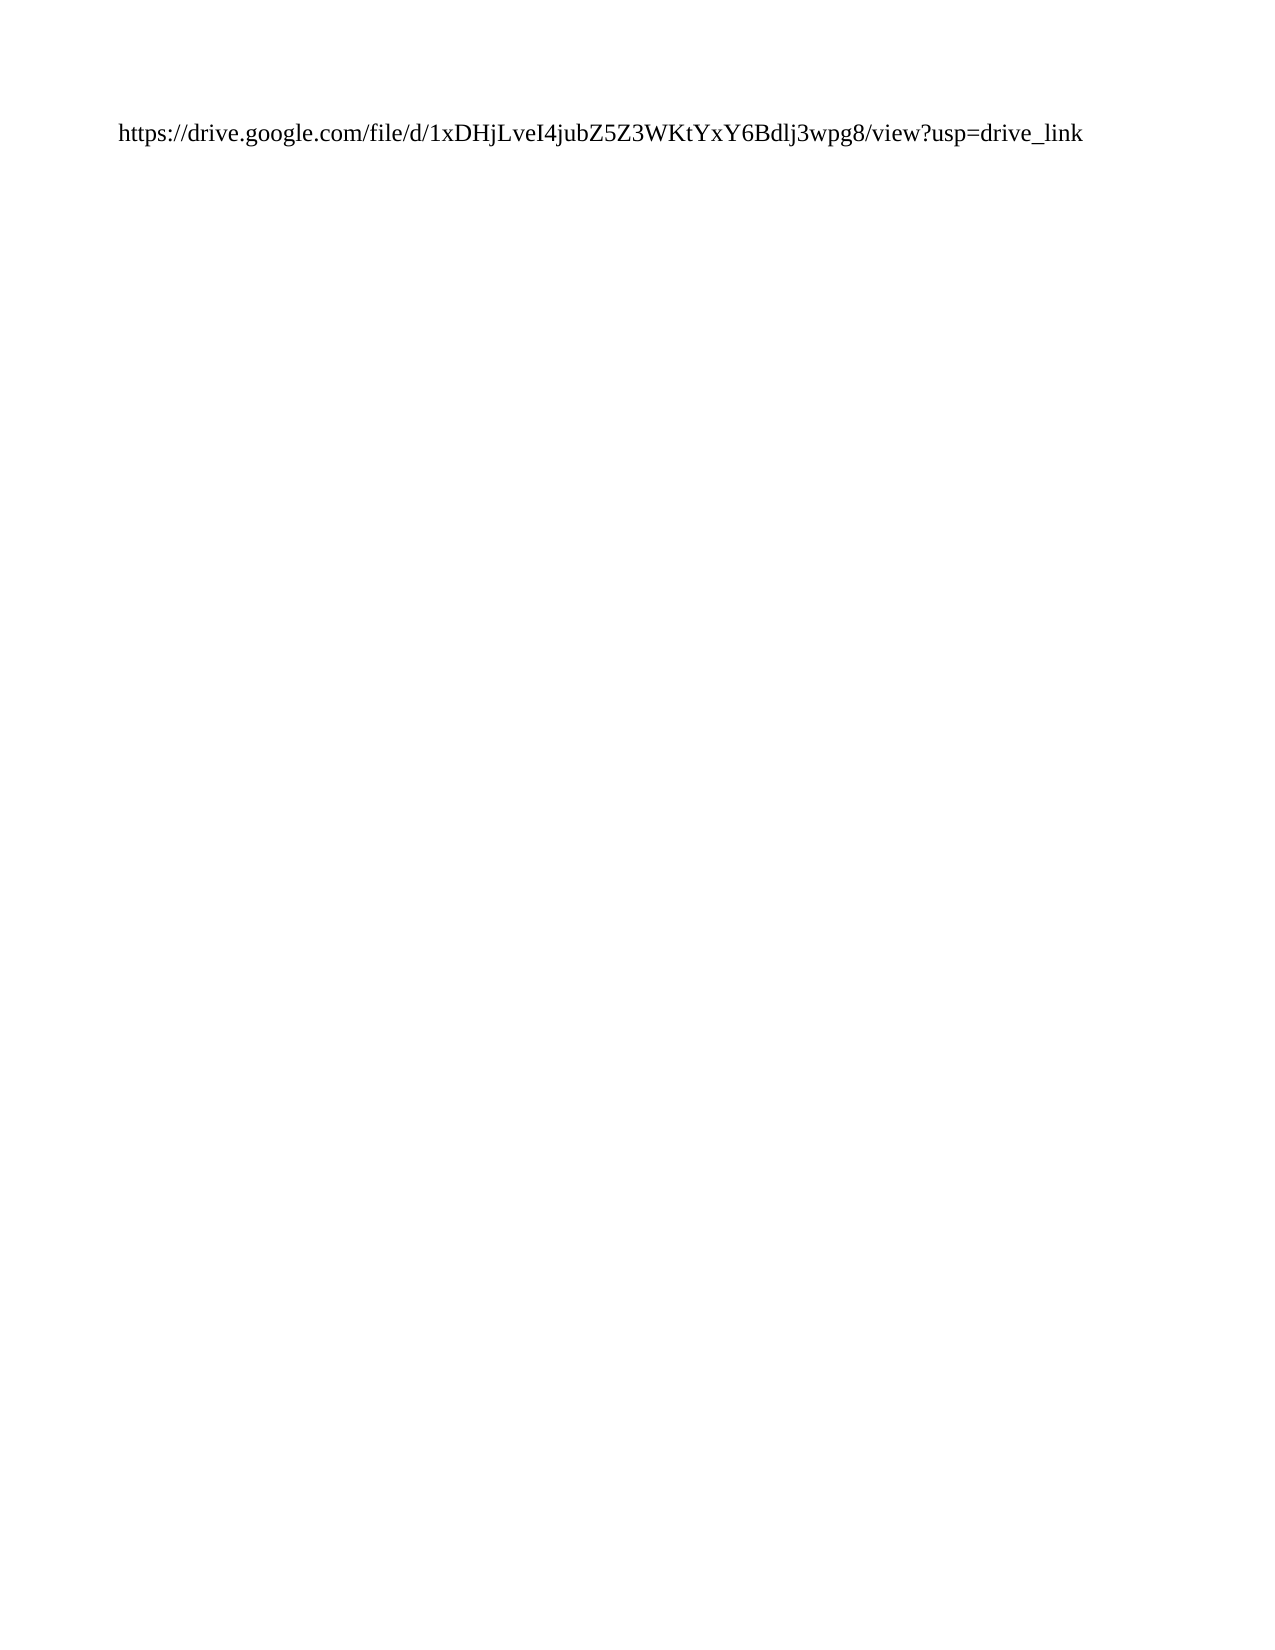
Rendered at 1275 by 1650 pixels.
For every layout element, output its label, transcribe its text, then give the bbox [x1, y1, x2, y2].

text https://drive.google.com/file/d/1xDHjLveI4jubZ5Z3WKtYxY6Bdlj3wpg8/view?usp=drive_link [118, 118, 1157, 147]
